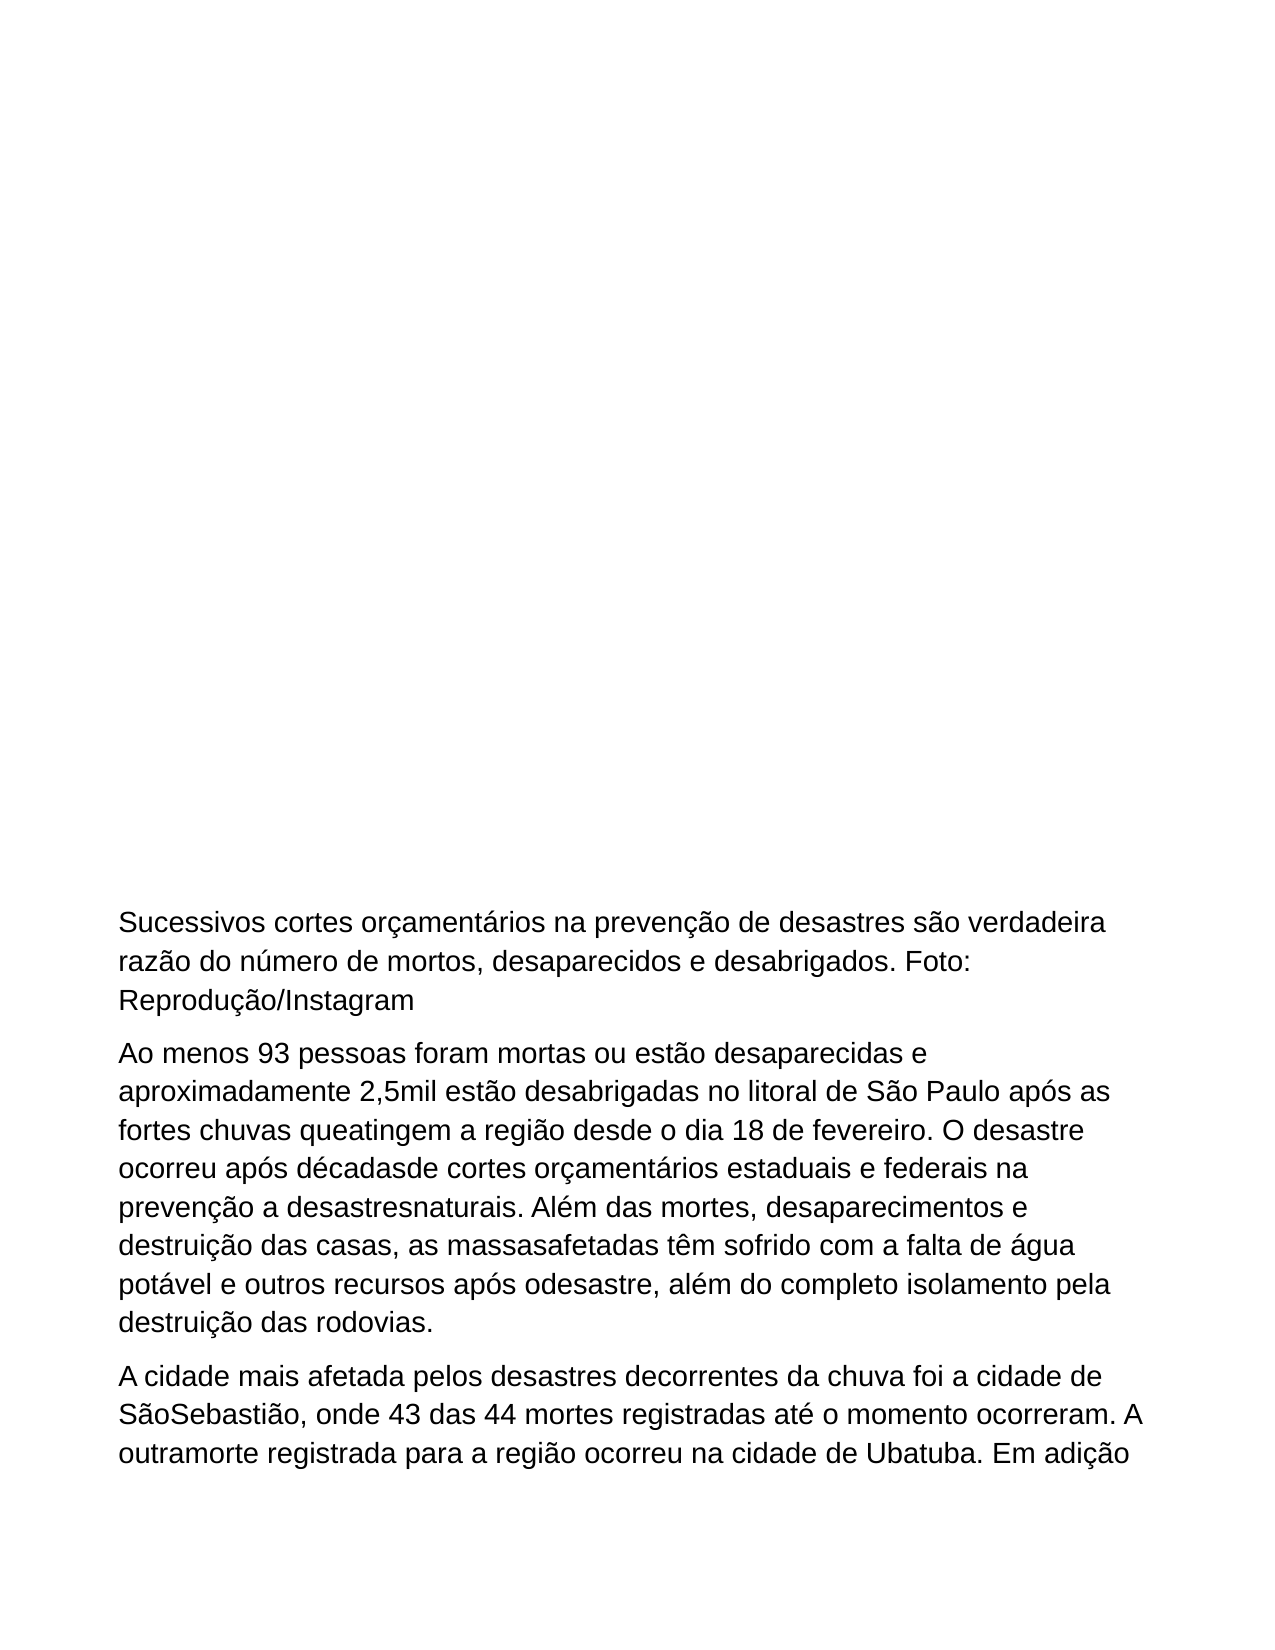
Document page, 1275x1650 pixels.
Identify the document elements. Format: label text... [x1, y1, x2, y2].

text Ao menos 93 pessoas foram mortas ou estão desaparecidas e aproximadamente 2,5mil estão desabrigadas no litoral de São Paulo após as fortes chuvas queatingem a região desde o dia 18 de fevereiro. O desastre ocorreu após décadasde cortes orçamentários estaduais e federais na prevenção a desastresnaturais. Além das mortes, desaparecimentos e destruição das casas, as massasafetadas têm sofrido com a falta de água potável e outros recursos após odesastre, além do completo isolamento pela destruição das rodovias. [118, 1036, 1157, 1339]
text A cidade mais afetada pelos desastres decorrentes da chuva foi a cidade de SãoSebastião, onde 43 das 44 mortes registradas até o momento ocorreram. A outramorte registrada para a região ocorreu na cidade de Ubatuba. Em adição [118, 1359, 1157, 1469]
text Sucessivos cortes orçamentários na prevenção de desastres são verdadeira razão do número de mortos, desaparecidos e desabrigados. Foto: Reprodução/Instagram [118, 906, 1157, 1016]
